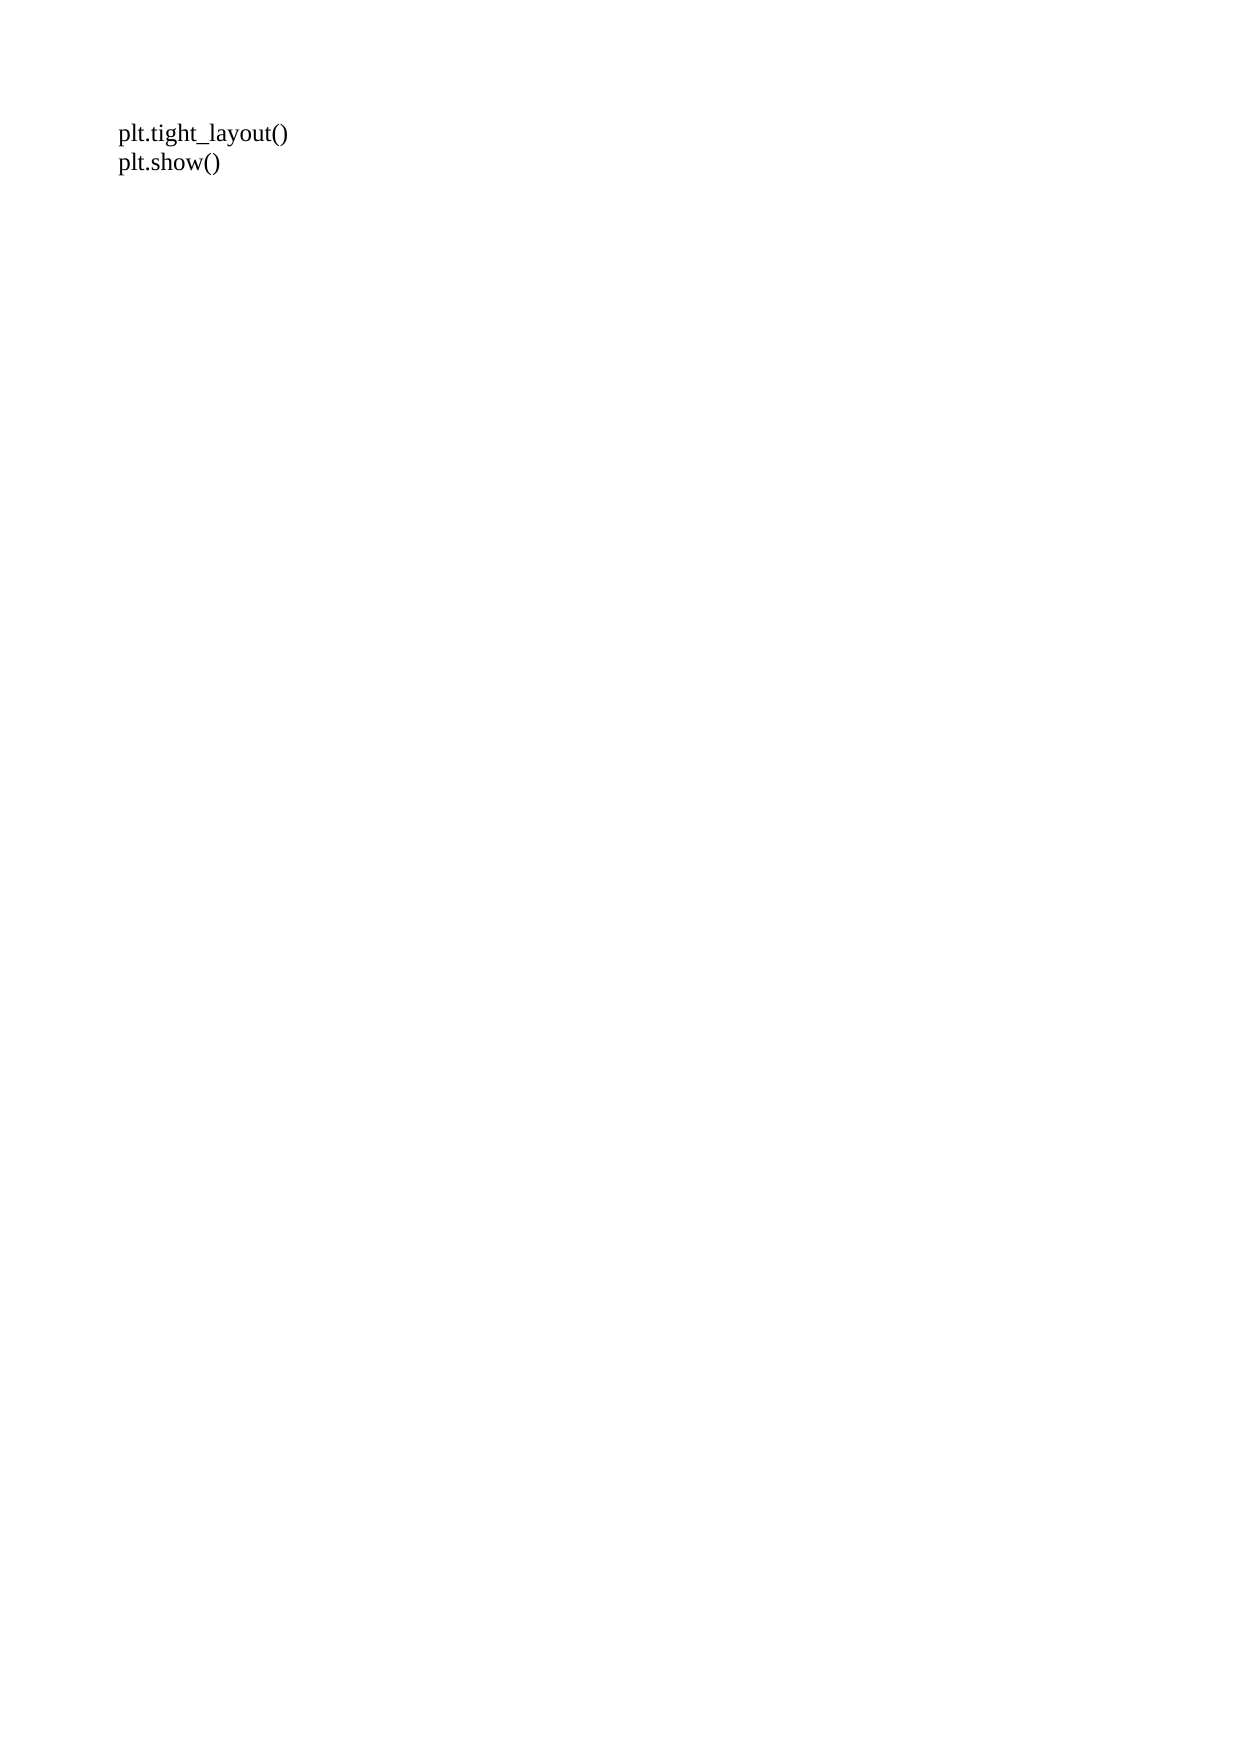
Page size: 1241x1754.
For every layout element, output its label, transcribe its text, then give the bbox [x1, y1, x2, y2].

text plt.show() [118, 147, 1122, 176]
text plt.tight_layout() [118, 118, 1122, 147]
